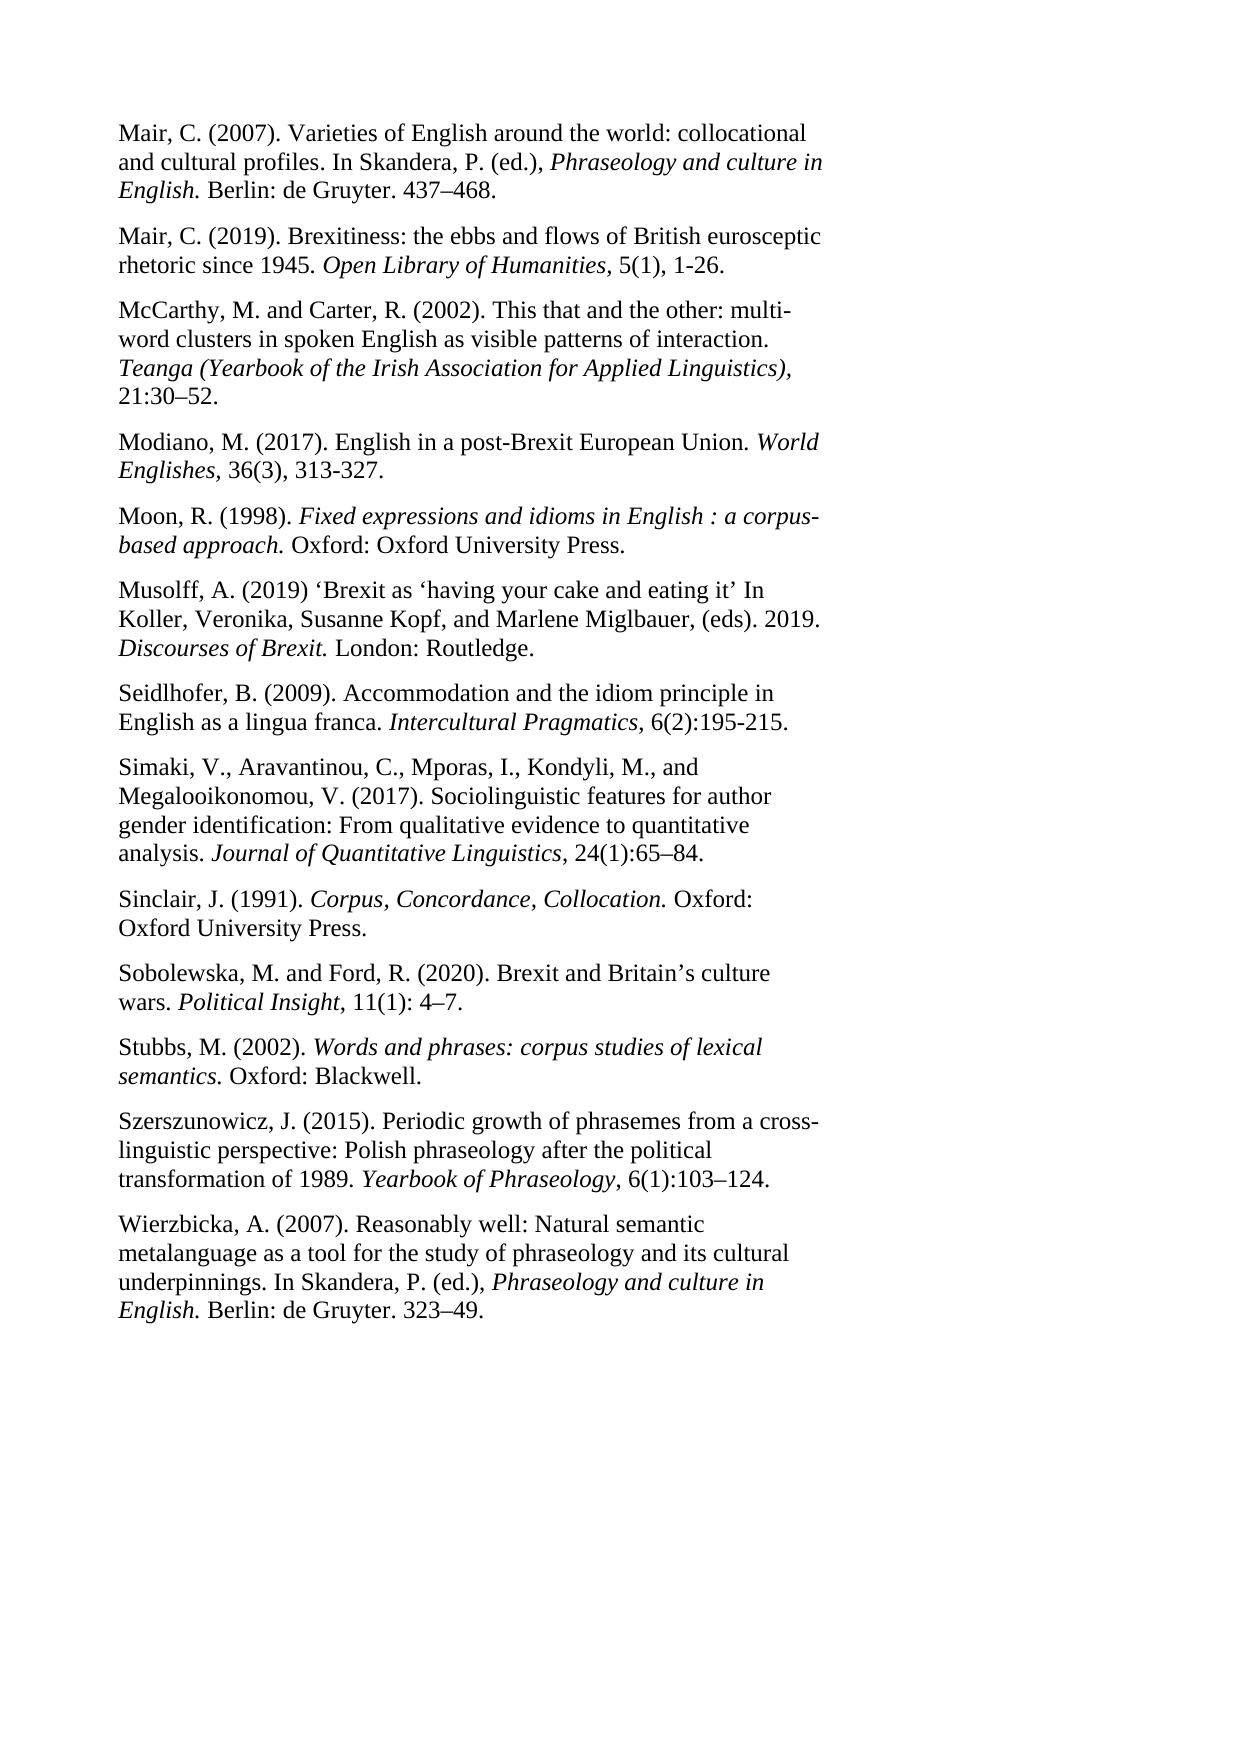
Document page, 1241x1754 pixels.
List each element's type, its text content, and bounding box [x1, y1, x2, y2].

text Musolff, A. (2019) ‘Brexit as ‘having your cake and eating it’ In Koller, Veronika, Susanne Kopf, and Marlene Miglbauer, (eds). 2019. Discourses of Brexit. London: Routledge. [118, 575, 827, 661]
text Modiano, M. (2017). English in a post‐Brexit European Union. World Englishes, 36(3), 313-327. [118, 427, 827, 484]
text Sinclair, J. (1991). Corpus, Concordance, Collocation. Oxford: Oxford University Press. [118, 884, 827, 941]
text McCarthy, M. and Carter, R. (2002). This that and the other: multi-word clusters in spoken English as visible patterns of interaction. Teanga (Yearbook of the Irish Association for Applied Linguistics), 21:30–52. [118, 295, 827, 410]
text Simaki, V., Aravantinou, C., Mporas, I., Kondyli, M., and Megalooikonomou, V. (2017). Sociolinguistic features for author gender identification: From qualitative evidence to quantitative analysis. Journal of Quantitative Linguistics, 24(1):65–84. [118, 752, 827, 867]
text Seidlhofer, B. (2009). Accommodation and the idiom principle in English as a lingua franca. Intercultural Pragmatics, 6(2):195-215. [118, 678, 827, 736]
text Wierzbicka, A. (2007). Reasonably well: Natural semantic metalanguage as a tool for the study of phraseology and its cultural underpinnings. In Skandera, P. (ed.), Phraseology and culture in English. Berlin: de Gruyter. 323–49. [118, 1209, 827, 1324]
text Stubbs, M. (2002). Words and phrases: corpus studies of lexical semantics. Oxford: Blackwell. [118, 1032, 827, 1090]
text Moon, R. (1998). Fixed expressions and idioms in English : a corpus-based approach. Oxford: Oxford University Press. [118, 501, 827, 558]
text Sobolewska, M. and Ford, R. (2020). Brexit and Britain’s culture wars. Political Insight, 11(1): 4–7. [118, 958, 827, 1016]
text Szerszunowicz, J. (2015). Periodic growth of phrasemes from a cross-linguistic perspective: Polish phraseology after the political transformation of 1989. Yearbook of Phraseology, 6(1):103–124. [118, 1106, 827, 1193]
text Mair, C. (2019). Brexitiness: the ebbs and flows of British eurosceptic rhetoric since 1945. Open Library of Humanities, 5(1), 1-26. [118, 221, 827, 278]
text Mair, C. (2007). Varieties of English around the world: collocational and cultural profiles. In Skandera, P. (ed.), Phraseology and culture in English. Berlin: de Gruyter. 437–468. [118, 118, 827, 204]
